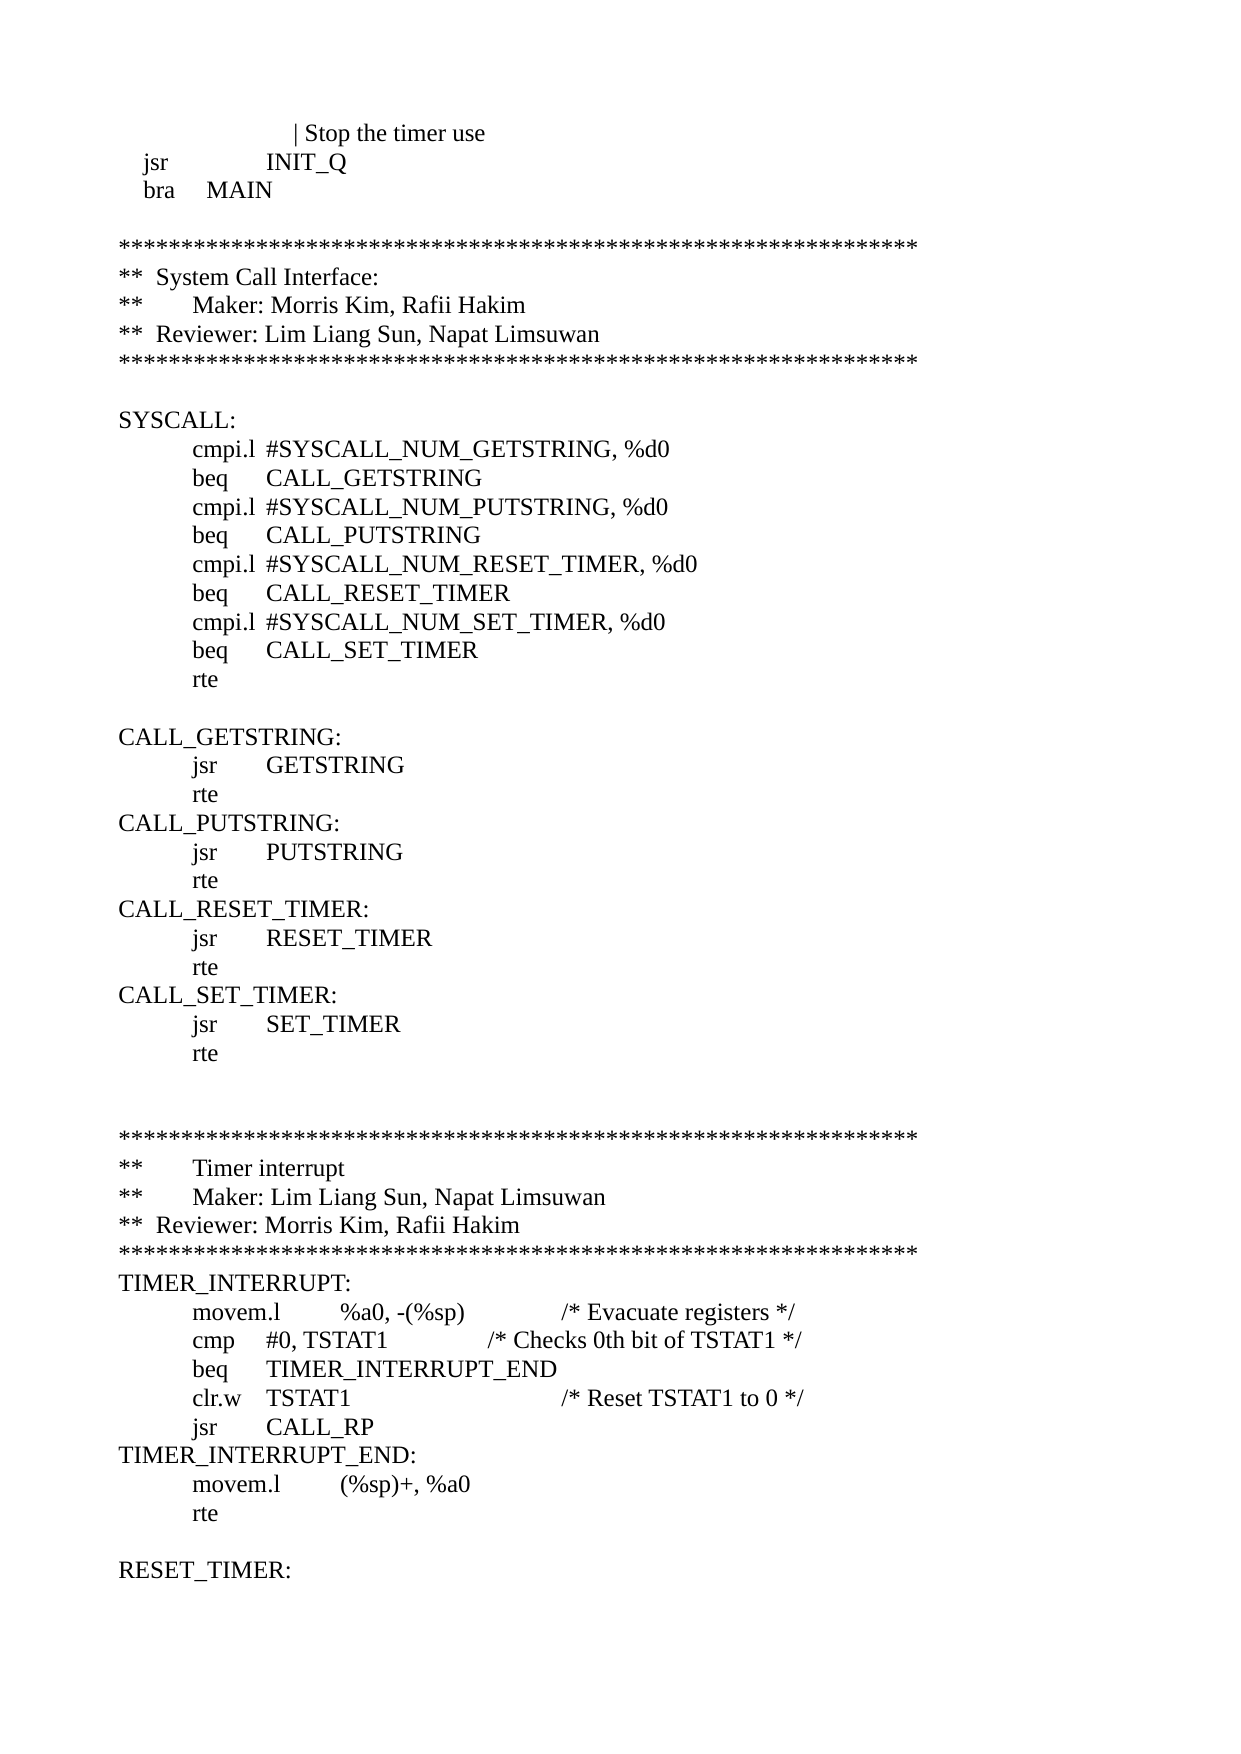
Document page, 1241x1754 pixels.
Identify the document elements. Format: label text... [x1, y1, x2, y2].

text **************************************************************** [118, 233, 1122, 262]
text cmpi.l #SYSCALL_NUM_RESET_TIMER, %d0 [118, 549, 1122, 578]
text **************************************************************** [118, 348, 1122, 377]
text movem.l %a0, -(%sp) /* Evacuate registers */ [118, 1297, 1122, 1326]
text | Stop the timer use [118, 118, 1122, 147]
text bra MAIN [118, 176, 1122, 204]
text ** Reviewer: Morris Kim, Rafii Hakim [118, 1211, 1122, 1239]
text ** System Call Interface: [118, 262, 1122, 291]
text TIMER_INTERRUPT_END: [118, 1441, 1122, 1469]
text SYSCALL: [118, 406, 1122, 434]
text jsr SET_TIMER [118, 1009, 1122, 1038]
text CALL_RESET_TIMER: [118, 894, 1122, 923]
text TIMER_INTERRUPT: [118, 1268, 1122, 1297]
text rte [118, 779, 1122, 808]
text cmpi.l #SYSCALL_NUM_GETSTRING, %d0 [118, 434, 1122, 463]
text RESET_TIMER: [118, 1556, 1122, 1584]
text beq CALL_PUTSTRING [118, 521, 1122, 549]
text ** Maker: Morris Kim, Rafii Hakim [118, 291, 1122, 319]
text ** Timer interrupt [118, 1153, 1122, 1182]
text jsr INIT_Q [118, 147, 1122, 176]
text CALL_SET_TIMER: [118, 981, 1122, 1009]
text **************************************************************** [118, 1239, 1122, 1268]
text jsr CALL_RP [118, 1412, 1122, 1441]
text cmpi.l #SYSCALL_NUM_PUTSTRING, %d0 [118, 492, 1122, 521]
text beq CALL_SET_TIMER [118, 636, 1122, 664]
text jsr PUTSTRING [118, 837, 1122, 866]
text rte [118, 1498, 1122, 1527]
text jsr RESET_TIMER [118, 923, 1122, 952]
text ** Reviewer: Lim Liang Sun, Napat Limsuwan [118, 319, 1122, 348]
text rte [118, 866, 1122, 894]
text jsr GETSTRING [118, 751, 1122, 779]
text movem.l (%sp)+, %a0 [118, 1469, 1122, 1498]
text rte [118, 952, 1122, 981]
text ** Maker: Lim Liang Sun, Napat Limsuwan [118, 1182, 1122, 1211]
text cmp #0, TSTAT1 /* Checks 0th bit of TSTAT1 */ [118, 1326, 1122, 1354]
text cmpi.l #SYSCALL_NUM_SET_TIMER, %d0 [118, 607, 1122, 636]
text rte [118, 664, 1122, 693]
text beq TIMER_INTERRUPT_END [118, 1354, 1122, 1383]
text CALL_GETSTRING: [118, 722, 1122, 751]
text beq CALL_GETSTRING [118, 463, 1122, 492]
text **************************************************************** [118, 1124, 1122, 1153]
text beq CALL_RESET_TIMER [118, 578, 1122, 607]
text clr.w TSTAT1 /* Reset TSTAT1 to 0 */ [118, 1383, 1122, 1412]
text rte [118, 1038, 1122, 1067]
text CALL_PUTSTRING: [118, 808, 1122, 837]
